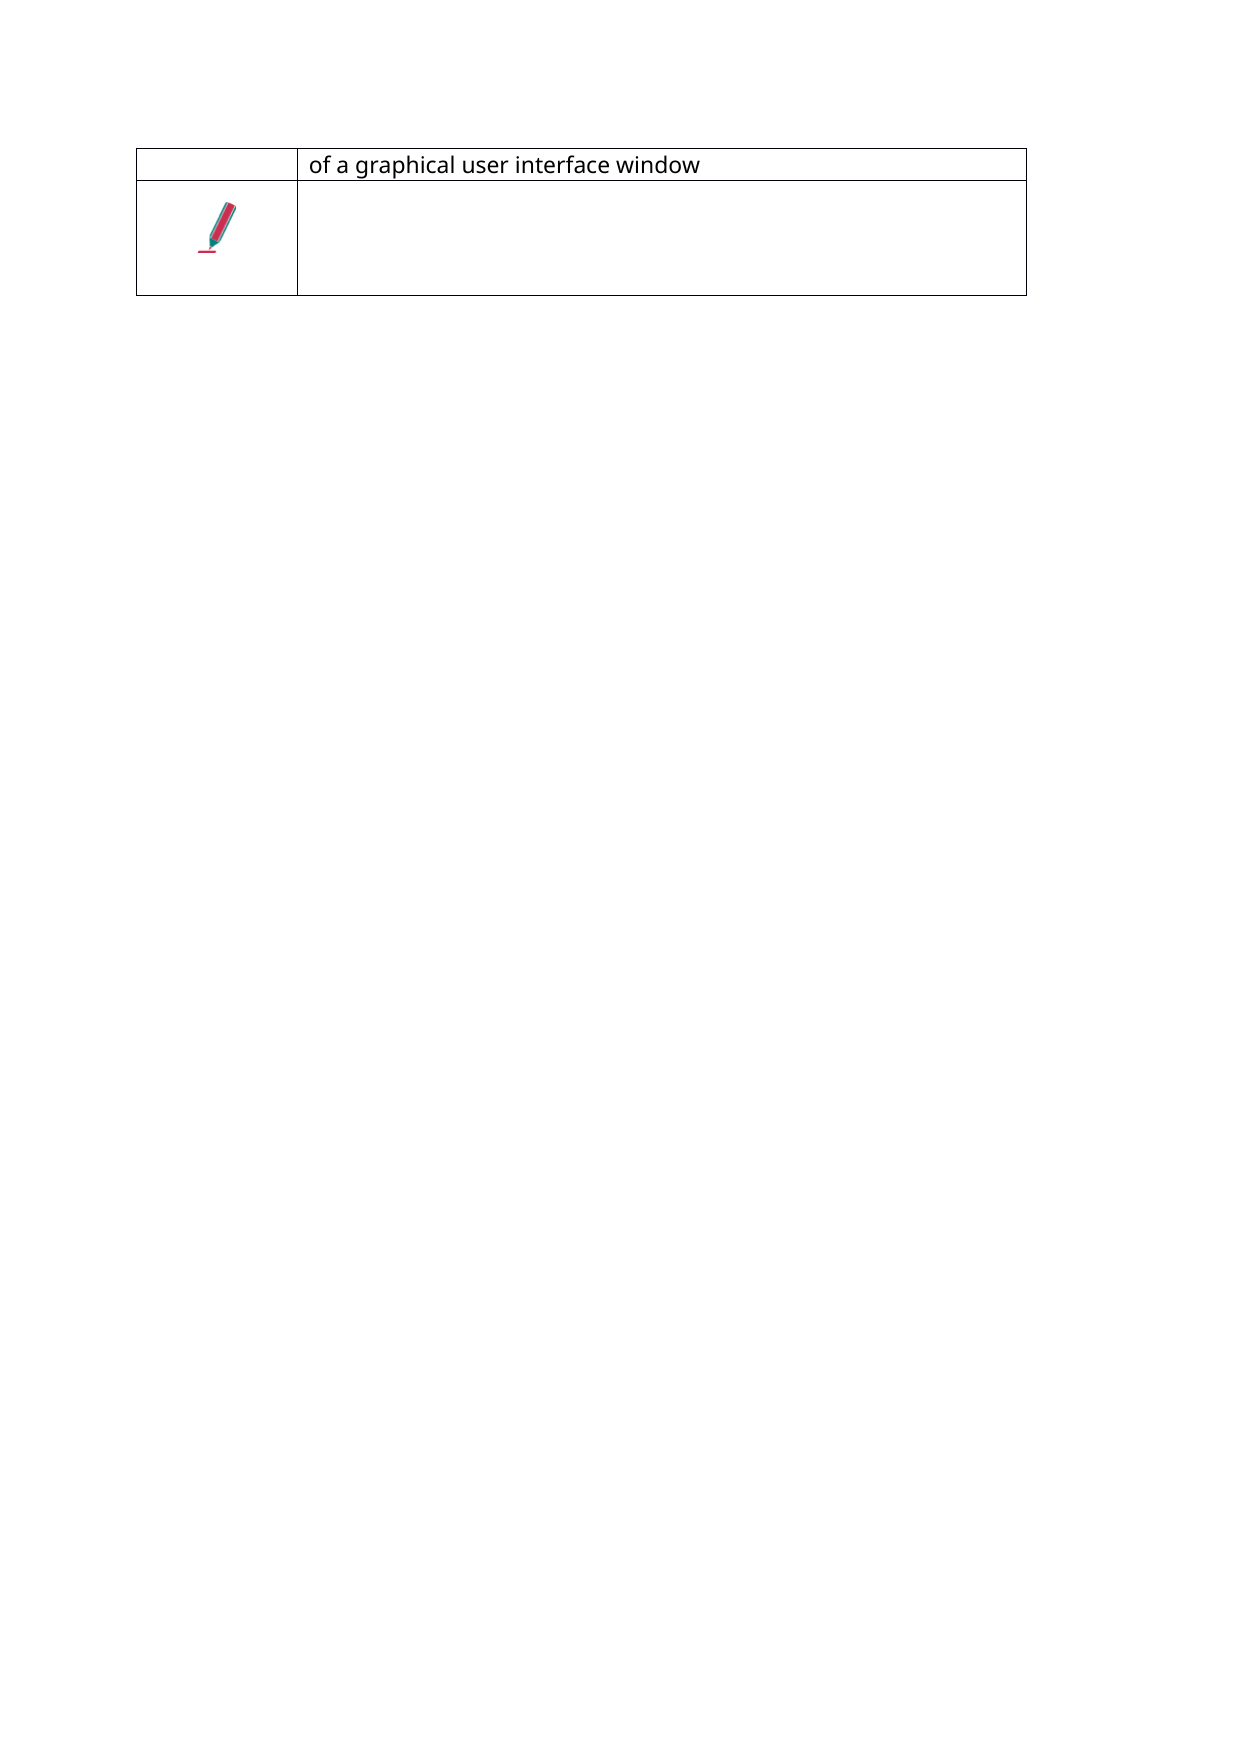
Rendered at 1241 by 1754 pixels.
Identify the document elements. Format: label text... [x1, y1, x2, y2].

picture [197, 201, 237, 253]
table_cell [137, 181, 297, 294]
table_cell of a graphical user interface window [298, 149, 1026, 180]
table_cell [137, 149, 297, 180]
table_cell [298, 181, 1026, 294]
